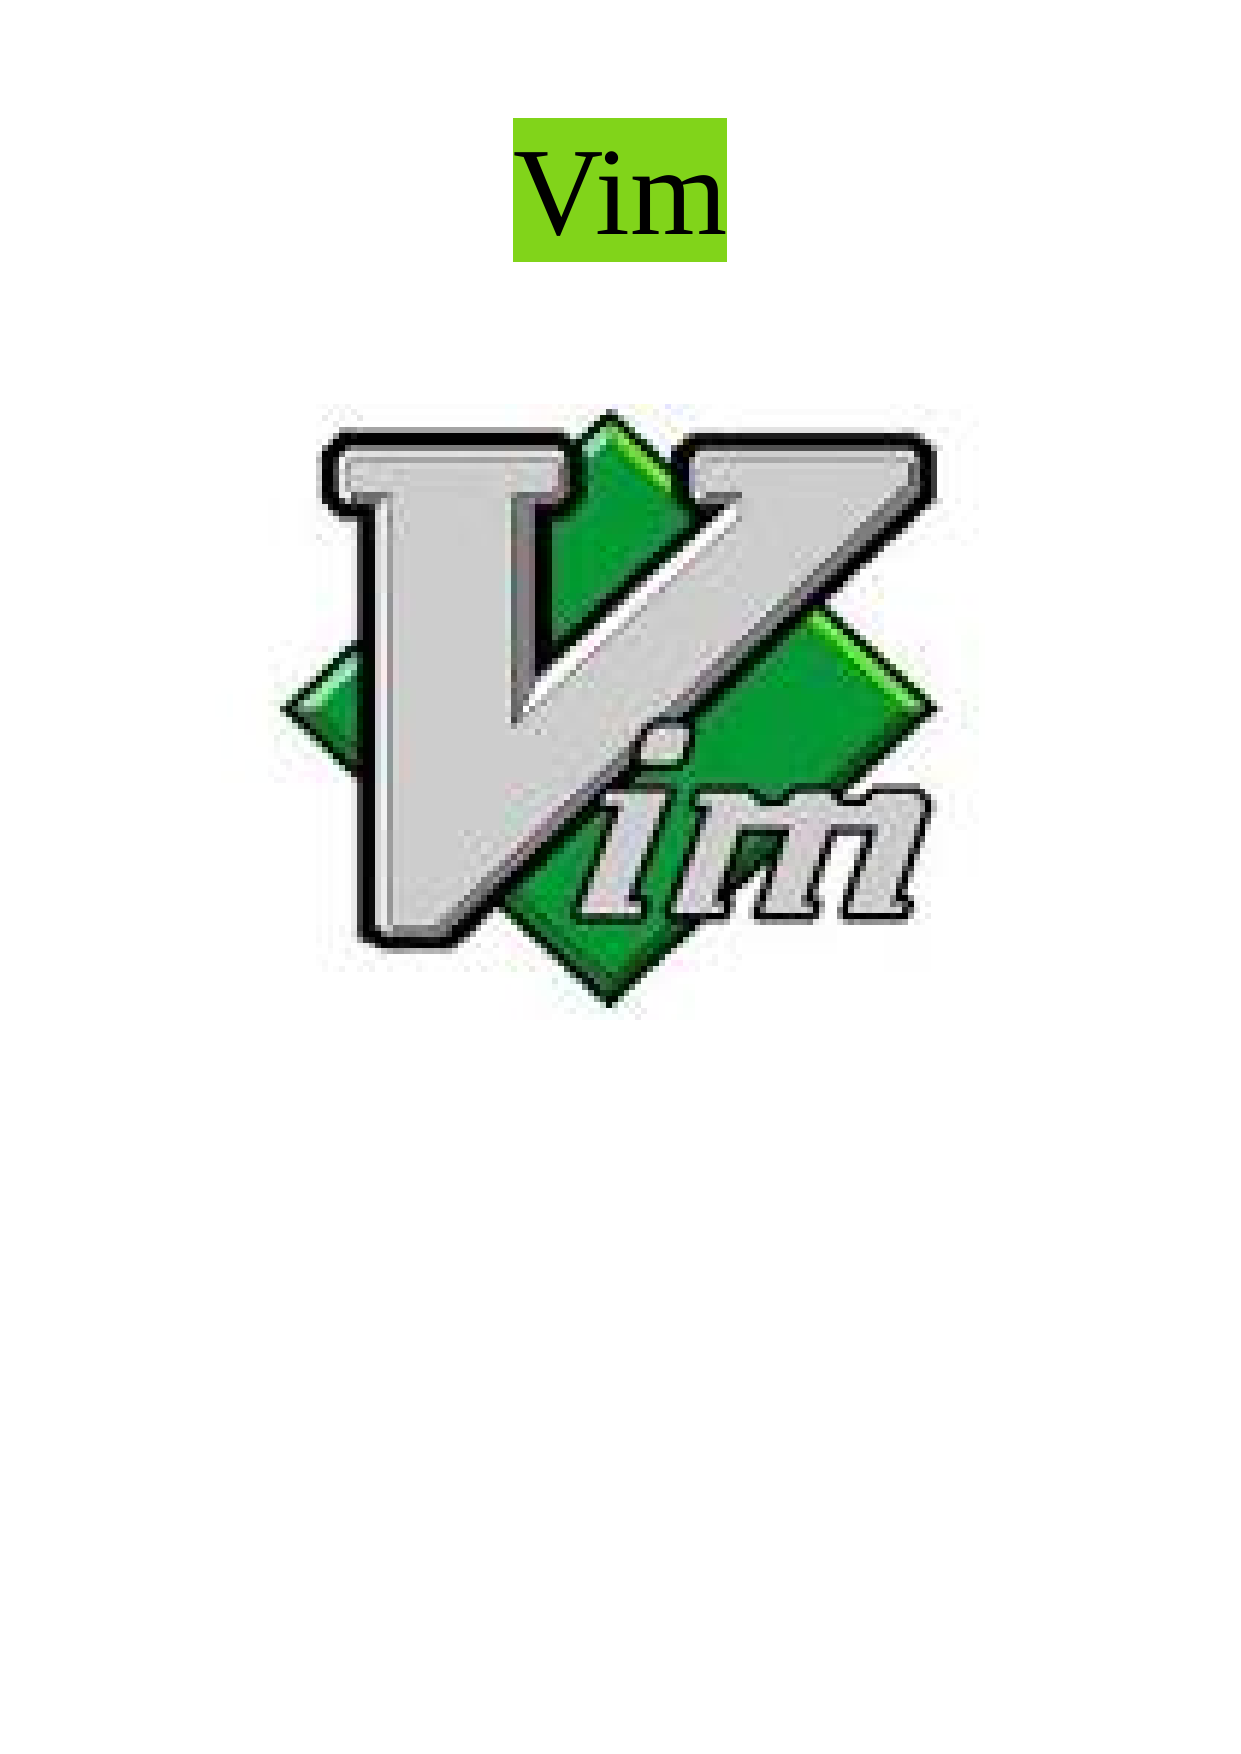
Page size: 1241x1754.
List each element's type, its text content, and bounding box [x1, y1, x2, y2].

text Vim [118, 118, 1122, 262]
picture [32, 404, 1216, 1020]
